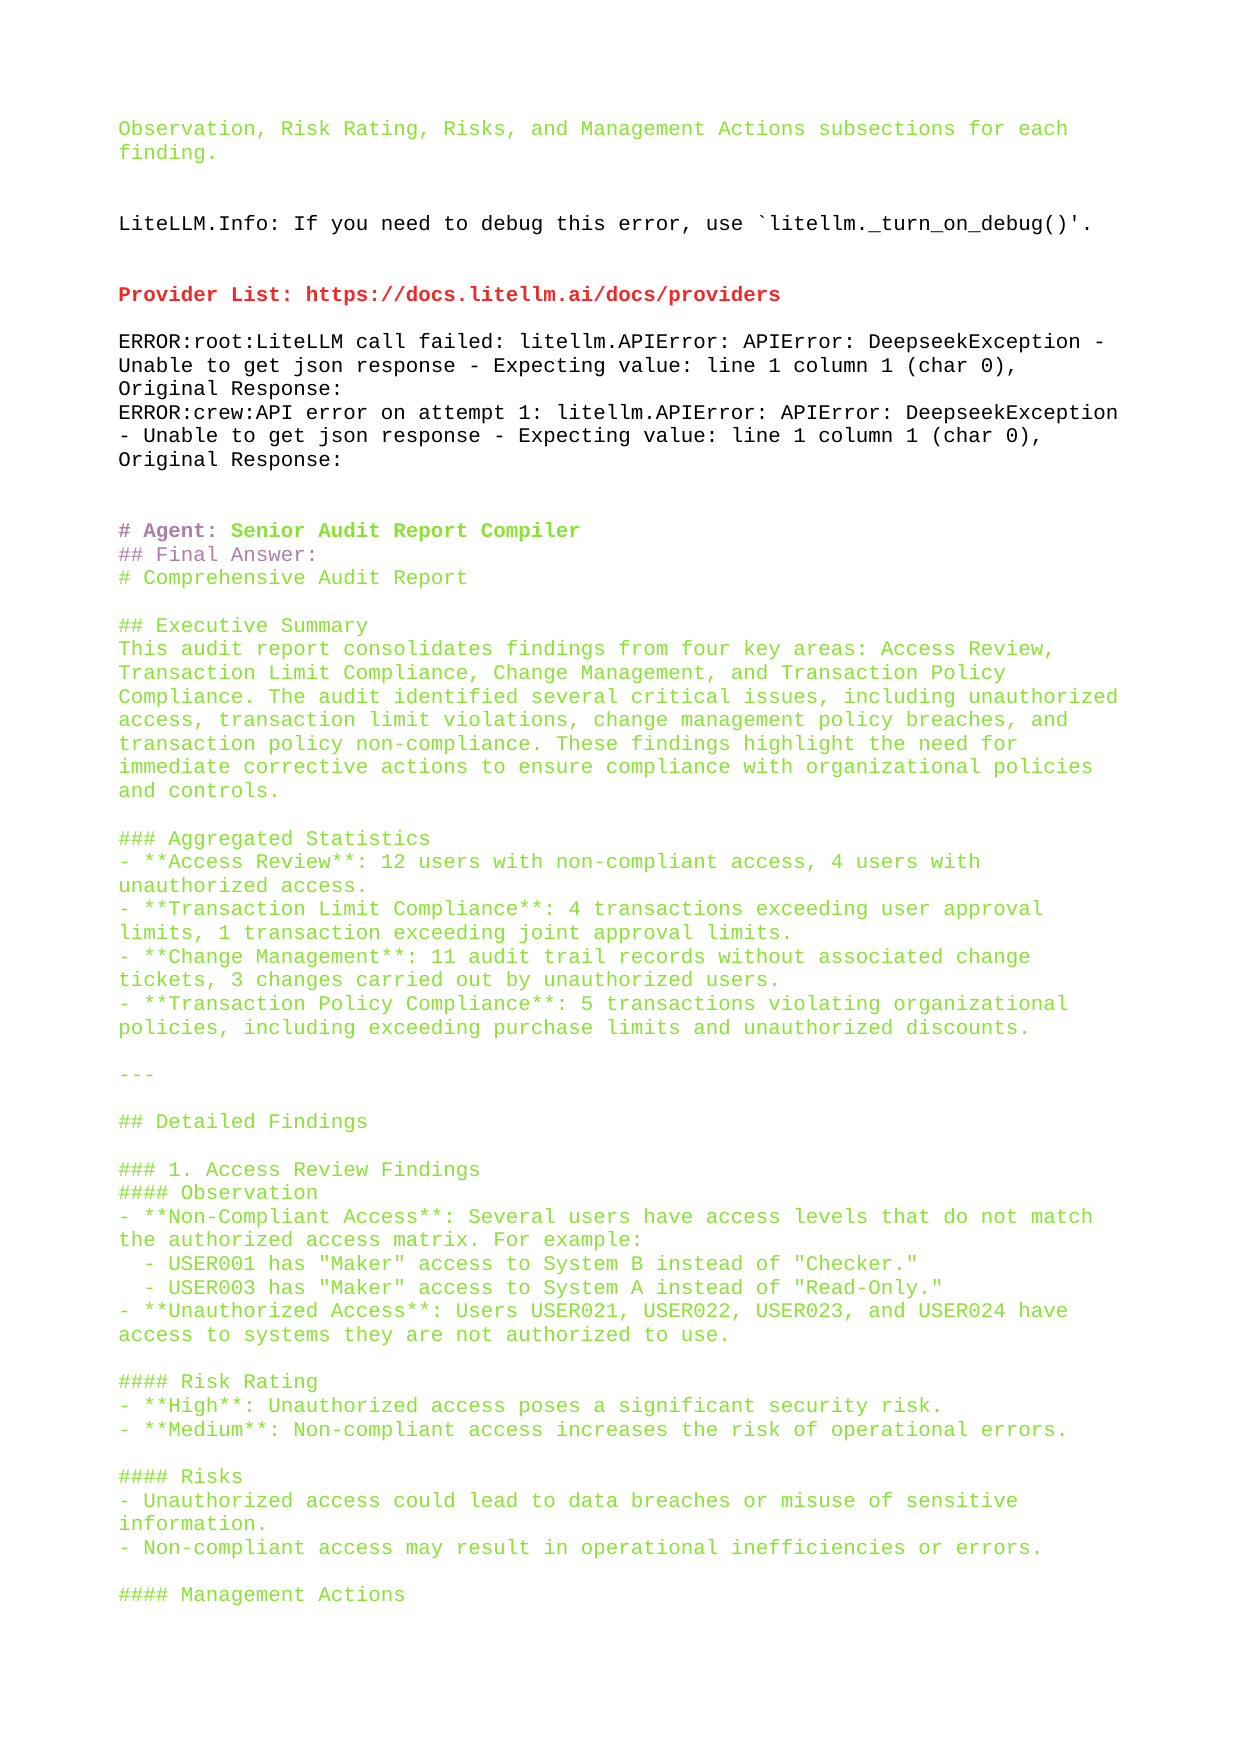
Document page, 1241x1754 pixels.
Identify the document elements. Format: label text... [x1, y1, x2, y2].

text - Unauthorized access could lead to data breaches or misuse of sensitive information. [118, 1489, 1122, 1537]
text - **Transaction Policy Compliance**: 5 transactions violating organizational policies, including exceeding purchase limits and unauthorized discounts. [118, 993, 1122, 1040]
text LiteLLM.Info: If you need to debug this error, use `litellm._turn_on_debug()'. [118, 213, 1122, 236]
text # Comprehensive Audit Report [118, 567, 1122, 591]
text - **Medium**: Non-compliant access increases the risk of operational errors. [118, 1419, 1122, 1442]
text # Agent: Senior Audit Report Compiler [118, 520, 1122, 544]
text - **Transaction Limit Compliance**: 4 transactions exceeding user approval limits, 1 transaction exceeding joint approval limits. [118, 898, 1122, 946]
text #### Risks [118, 1466, 1122, 1489]
text #### Management Actions [118, 1584, 1122, 1608]
text --- [118, 1064, 1122, 1088]
text Observation, Risk Rating, Risks, and Management Actions subsections for each finding. [118, 118, 1122, 165]
text ### Aggregated Statistics [118, 827, 1122, 851]
text - **Access Review**: 12 users with non-compliant access, 4 users with unauthorized access. [118, 851, 1122, 898]
text - **High**: Unauthorized access poses a significant security risk. [118, 1395, 1122, 1419]
text ERROR:root:LiteLLM call failed: litellm.APIError: APIError: DeepseekException - Unable to get json response - Expecting value: line 1 column 1 (char 0), Original Response: [118, 331, 1122, 402]
text - **Unauthorized Access**: Users USER021, USER022, USER023, and USER024 have access to systems they are not authorized to use. [118, 1300, 1122, 1348]
text ## Final Answer: [118, 544, 1122, 567]
text ## Detailed Findings [118, 1111, 1122, 1135]
text ERROR:crew:API error on attempt 1: litellm.APIError: APIError: DeepseekException - Unable to get json response - Expecting value: line 1 column 1 (char 0), Original Response: [118, 402, 1122, 473]
text This audit report consolidates findings from four key areas: Access Review, Transaction Limit Compliance, Change Management, and Transaction Policy Compliance. The audit identified several critical issues, including unauthorized access, transaction limit violations, change management policy breaches, and transaction policy non-compliance. These findings highlight the need for immediate corrective actions to ensure compliance with organizational policies and controls. [118, 638, 1122, 804]
text - Non-compliant access may result in operational inefficiencies or errors. [118, 1537, 1122, 1561]
text ## Executive Summary [118, 615, 1122, 638]
text - USER003 has "Maker" access to System A instead of "Read-Only." [118, 1277, 1122, 1300]
text #### Risk Rating [118, 1371, 1122, 1395]
text - USER001 has "Maker" access to System B instead of "Checker." [118, 1253, 1122, 1277]
text - **Non-Compliant Access**: Several users have access levels that do not match the authorized access matrix. For example: [118, 1206, 1122, 1253]
text ### 1. Access Review Findings [118, 1158, 1122, 1182]
text Provider List: https://docs.litellm.ai/docs/providers [118, 284, 1122, 307]
text - **Change Management**: 11 audit trail records without associated change tickets, 3 changes carried out by unauthorized users. [118, 946, 1122, 993]
text #### Observation [118, 1182, 1122, 1206]
